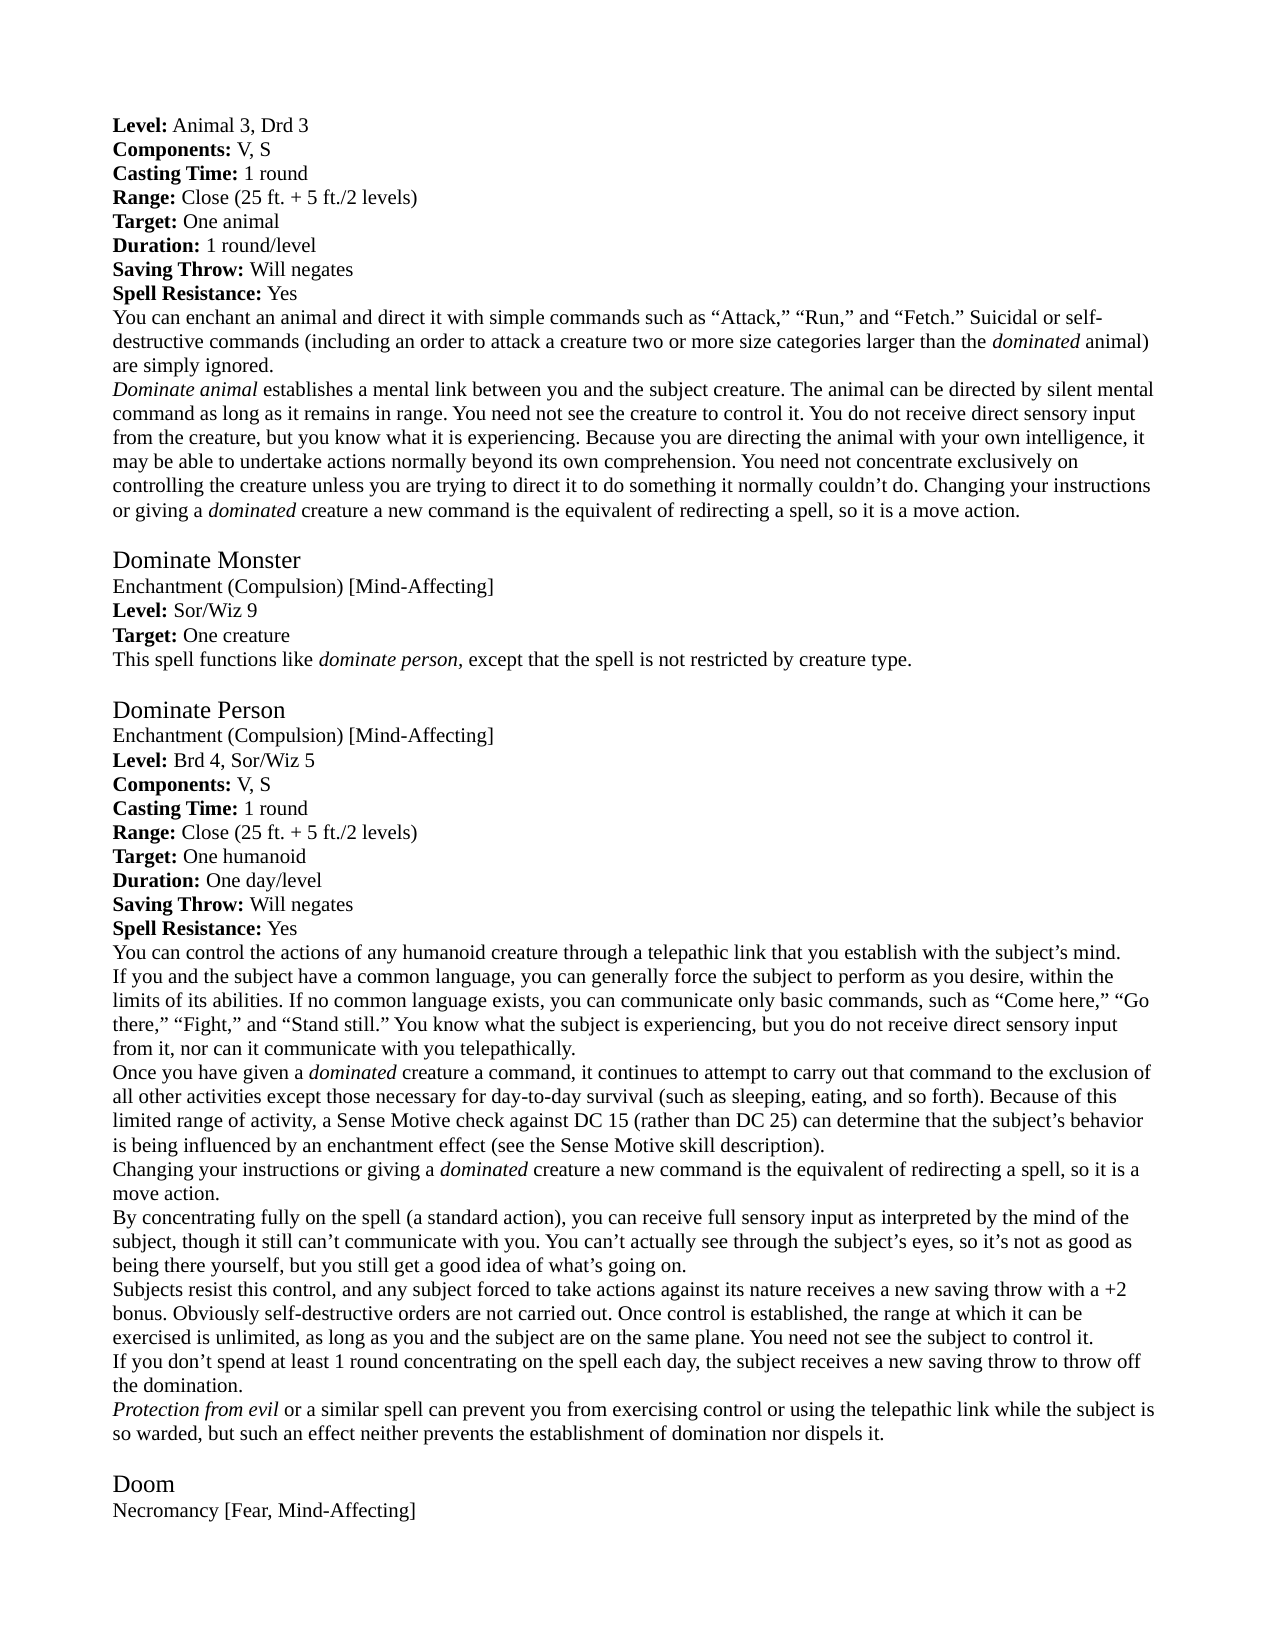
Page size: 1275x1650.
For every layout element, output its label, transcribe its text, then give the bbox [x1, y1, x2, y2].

text Subjects resist this control, and any subject forced to take actions against its nature receives a new saving throw with a +2 bonus. Obviously self-destructive orders are not carried out. Once control is established, the range at which it can be exercised is unlimited, as long as you and the subject are on the same plane. You need not see the subject to control it. [112, 1277, 1162, 1349]
text Saving Throw: Will negates [112, 257, 1162, 281]
text This spell functions like dominate person, except that the spell is not restricted by creature type. [112, 647, 1162, 671]
text Enchantment (Compulsion) [Mind-Affecting] [112, 723, 1162, 747]
text Once you have given a dominated creature a command, it continues to attempt to carry out that command to the exclusion of all other activities except those necessary for day-to-day survival (such as sleeping, eating, and so forth). Because of this limited range of activity, a Sense Motive check against DC 15 (rather than DC 25) can determine that the subject’s behavior is being influenced by an enchantment effect (see the Sense Motive skill description). [112, 1060, 1162, 1157]
text Level: Sor/Wiz 9 [112, 598, 1162, 622]
text Target: One animal [112, 209, 1162, 233]
text Components: V, S [112, 772, 1162, 796]
text Spell Resistance: Yes [112, 281, 1162, 305]
text Protection from evil or a similar spell can prevent you from exercising control or using the telepathic link while the subject is so warded, but such an effect neither prevents the establishment of domination nor dispels it. [112, 1397, 1162, 1445]
text Duration: One day/level [112, 868, 1162, 892]
text Target: One humanoid [112, 844, 1162, 868]
text You can control the actions of any humanoid creature through a telepathic link that you establish with the subject’s mind. [112, 940, 1162, 964]
text Components: V, S [112, 137, 1162, 161]
text Casting Time: 1 round [112, 796, 1162, 820]
text Necromancy [Fear, Mind-Affecting] [112, 1498, 1162, 1522]
text Enchantment (Compulsion) [Mind-Affecting] [112, 574, 1162, 598]
text Range: Close (25 ft. + 5 ft./2 levels) [112, 820, 1162, 844]
text Doom [112, 1469, 1162, 1498]
text If you don’t spend at least 1 round concentrating on the spell each day, the subject receives a new saving throw to throw off the domination. [112, 1349, 1162, 1397]
text Dominate Person [112, 695, 1162, 723]
text Range: Close (25 ft. + 5 ft./2 levels) [112, 185, 1162, 209]
text You can enchant an animal and direct it with simple commands such as “Attack,” “Run,” and “Fetch.” Suicidal or self-destructive commands (including an order to attack a creature two or more size categories larger than the dominated animal) are simply ignored. [112, 305, 1162, 377]
text Level: Brd 4, Sor/Wiz 5 [112, 747, 1162, 772]
text Duration: 1 round/level [112, 233, 1162, 257]
text Dominate animal establishes a mental link between you and the subject creature. The animal can be directed by silent mental command as long as it remains in range. You need not see the creature to control it. You do not receive direct sensory input from the creature, but you know what it is experiencing. Because you are directing the animal with your own intelligence, it may be able to undertake actions normally beyond its own comprehension. You need not concentrate exclusively on controlling the creature unless you are trying to direct it to do something it normally couldn’t do. Changing your instructions or giving a dominated creature a new command is the equivalent of redirecting a spell, so it is a move action. [112, 377, 1162, 522]
text Changing your instructions or giving a dominated creature a new command is the equivalent of redirecting a spell, so it is a move action. [112, 1157, 1162, 1205]
text Level: Animal 3, Drd 3 [112, 112, 1162, 137]
text Target: One creature [112, 622, 1162, 647]
text Saving Throw: Will negates [112, 892, 1162, 916]
text Dominate Monster [112, 546, 1162, 574]
text If you and the subject have a common language, you can generally force the subject to perform as you desire, within the limits of its abilities. If no common language exists, you can communicate only basic commands, such as “Come here,” “Go there,” “Fight,” and “Stand still.” You know what the subject is experiencing, but you do not receive direct sensory input from it, nor can it communicate with you telepathically. [112, 964, 1162, 1060]
text Casting Time: 1 round [112, 161, 1162, 185]
text By concentrating fully on the spell (a standard action), you can receive full sensory input as interpreted by the mind of the subject, though it still can’t communicate with you. You can’t actually see through the subject’s eyes, so it’s not as good as being there yourself, but you still get a good idea of what’s going on. [112, 1205, 1162, 1277]
text Spell Resistance: Yes [112, 916, 1162, 940]
